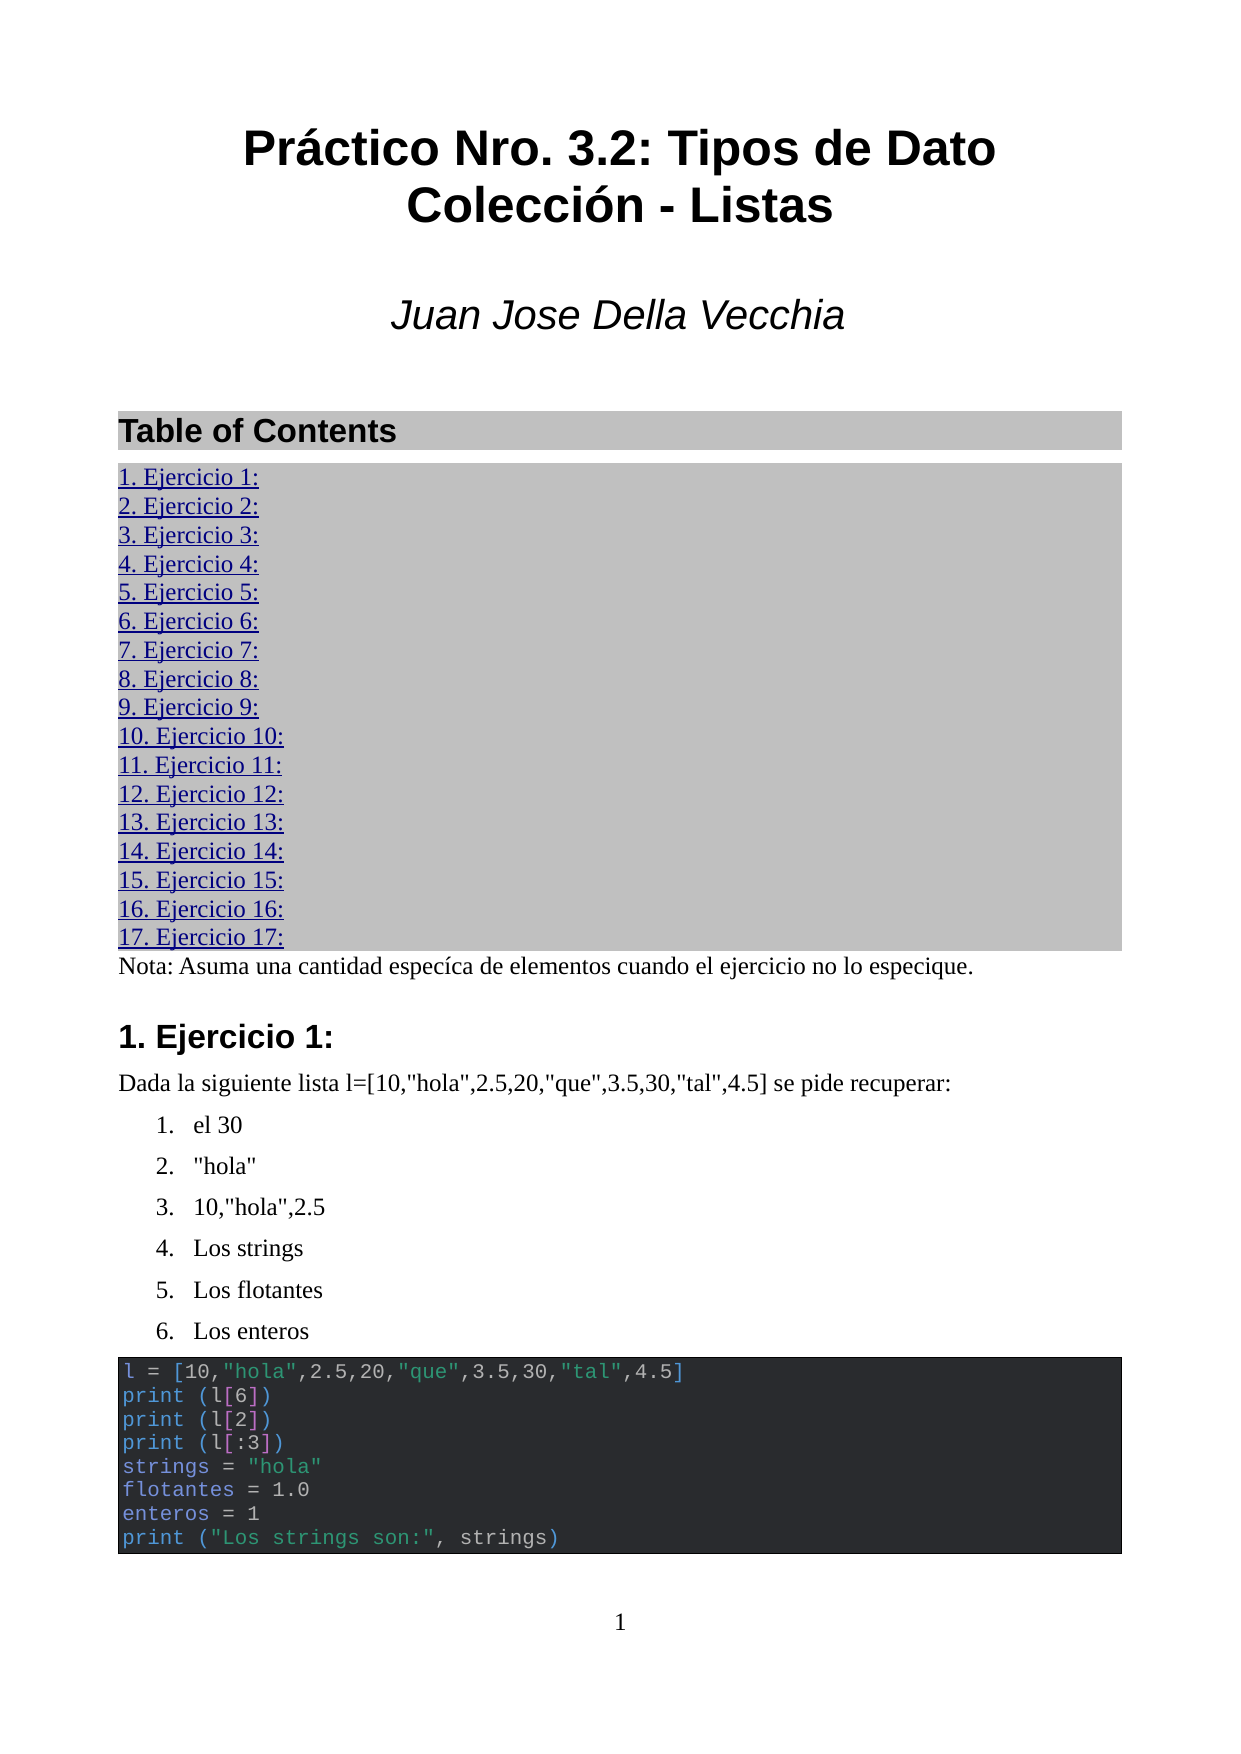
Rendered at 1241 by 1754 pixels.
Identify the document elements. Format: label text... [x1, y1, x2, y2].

text enteros = 1 [119, 1499, 1121, 1523]
text 6. Ejercicio 6: [118, 606, 1122, 635]
text 14. Ejercicio 14: [118, 836, 1122, 865]
text 12. Ejercicio 12: [118, 779, 1122, 807]
list 10,"hola",2.5 [156, 1192, 1122, 1221]
subtitle Juan Jose Della Vecchia [118, 291, 1122, 338]
list el 30 [156, 1110, 1122, 1138]
subtitle Ejercicio 1: [118, 1017, 1122, 1056]
text 11. Ejercicio 11: [118, 750, 1122, 779]
text 8. Ejercicio 8: [118, 664, 1122, 692]
list Los flotantes [156, 1275, 1122, 1303]
text 4. Ejercicio 4: [118, 549, 1122, 577]
subtitle Table of Contents [118, 411, 1122, 450]
text 1. Ejercicio 1: [118, 462, 1122, 491]
text 7. Ejercicio 7: [118, 635, 1122, 664]
text 3. Ejercicio 3: [118, 520, 1122, 549]
text print (l[6]) [119, 1381, 1121, 1404]
text 2. Ejercicio 2: [118, 491, 1122, 520]
list Los enteros [156, 1316, 1122, 1345]
text 10. Ejercicio 10: [118, 721, 1122, 750]
text print ("Los strings son:", strings) [119, 1523, 1121, 1553]
text 5. Ejercicio 5: [118, 577, 1122, 606]
text 16. Ejercicio 16: [118, 894, 1122, 922]
text 13. Ejercicio 13: [118, 807, 1122, 836]
text 15. Ejercicio 15: [118, 865, 1122, 894]
text flotantes = 1.0 [119, 1476, 1121, 1499]
text print (l[:3]) [119, 1428, 1121, 1452]
text 17. Ejercicio 17: [118, 922, 1122, 951]
text strings = "hola" [119, 1452, 1121, 1476]
text print (l[2]) [119, 1404, 1121, 1428]
title Práctico Nro. 3.2: Tipos de Dato Colección - Listas [118, 118, 1122, 233]
text Nota: Asuma una cantidad especíca de elementos cuando el ejercicio no lo especique. [118, 951, 1122, 980]
text 9. Ejercicio 9: [118, 692, 1122, 721]
text l = [10,"hola",2.5,20,"que",3.5,30,"tal",4.5] [119, 1358, 1121, 1381]
list Los strings [156, 1233, 1122, 1262]
list "hola" [156, 1151, 1122, 1180]
text Dada la siguiente lista l=[10,"hola",2.5,20,"que",3.5,30,"tal",4.5] se pide recuperar: [118, 1068, 1122, 1097]
